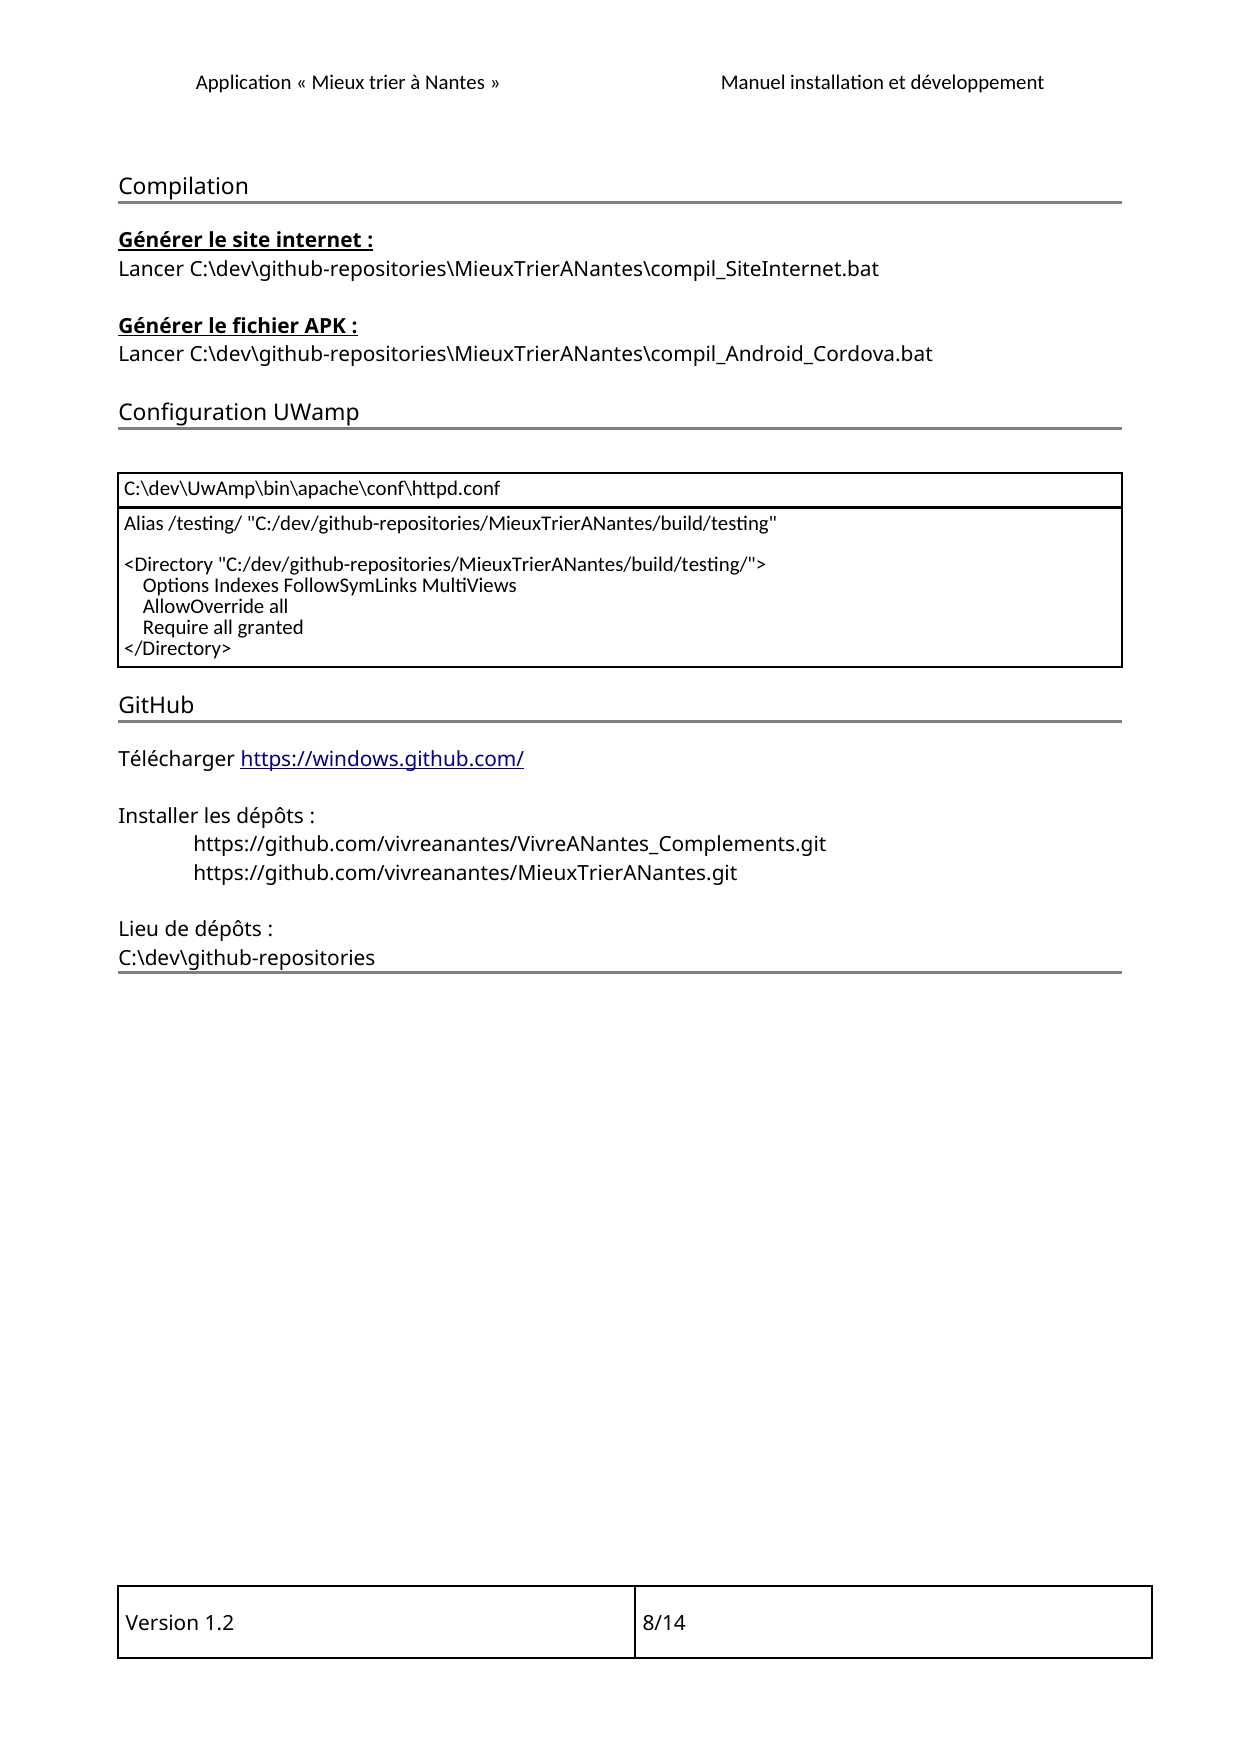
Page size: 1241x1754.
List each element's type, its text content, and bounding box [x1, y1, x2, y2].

text Lieu de dépôts : [118, 914, 1122, 943]
text Générer le site internet : [118, 225, 1122, 254]
table_header C:\dev\UwAmp\bin\apache\conf\httpd.conf [119, 474, 1121, 506]
text Lancer C:\dev\github-repositories\MieuxTrierANantes\compil_SiteInternet.bat [118, 254, 1122, 282]
subtitle Configuration UWamp [118, 396, 1122, 427]
text Lancer C:\dev\github-repositories\MieuxTrierANantes\compil_Android_Cordova.bat [118, 339, 1122, 368]
text Installer les dépôts : [118, 801, 1122, 829]
table_cell Alias /testing/ "C:/dev/github-repositories/MieuxTrierANantes/build/testing" <Directory "C:/dev/github-repositories/MieuxTrierANantes/build/testing/"> Options Indexes FollowSymLinks MultiViews AllowOverride all Require all granted </Directory> [119, 509, 1121, 666]
subtitle Divers [118, 118, 1122, 149]
text Générer le fichier APK : [118, 311, 1122, 339]
subtitle GitHub [118, 689, 1122, 720]
text C:\dev\github-repositories [118, 943, 1122, 971]
text https://github.com/vivreanantes/VivreANantes_Complements.git [118, 829, 1122, 858]
text Télécharger https://windows.github.com/ [118, 744, 1122, 772]
subtitle Compilation [118, 170, 1122, 201]
text https://github.com/vivreanantes/MieuxTrierANantes.git [118, 858, 1122, 886]
